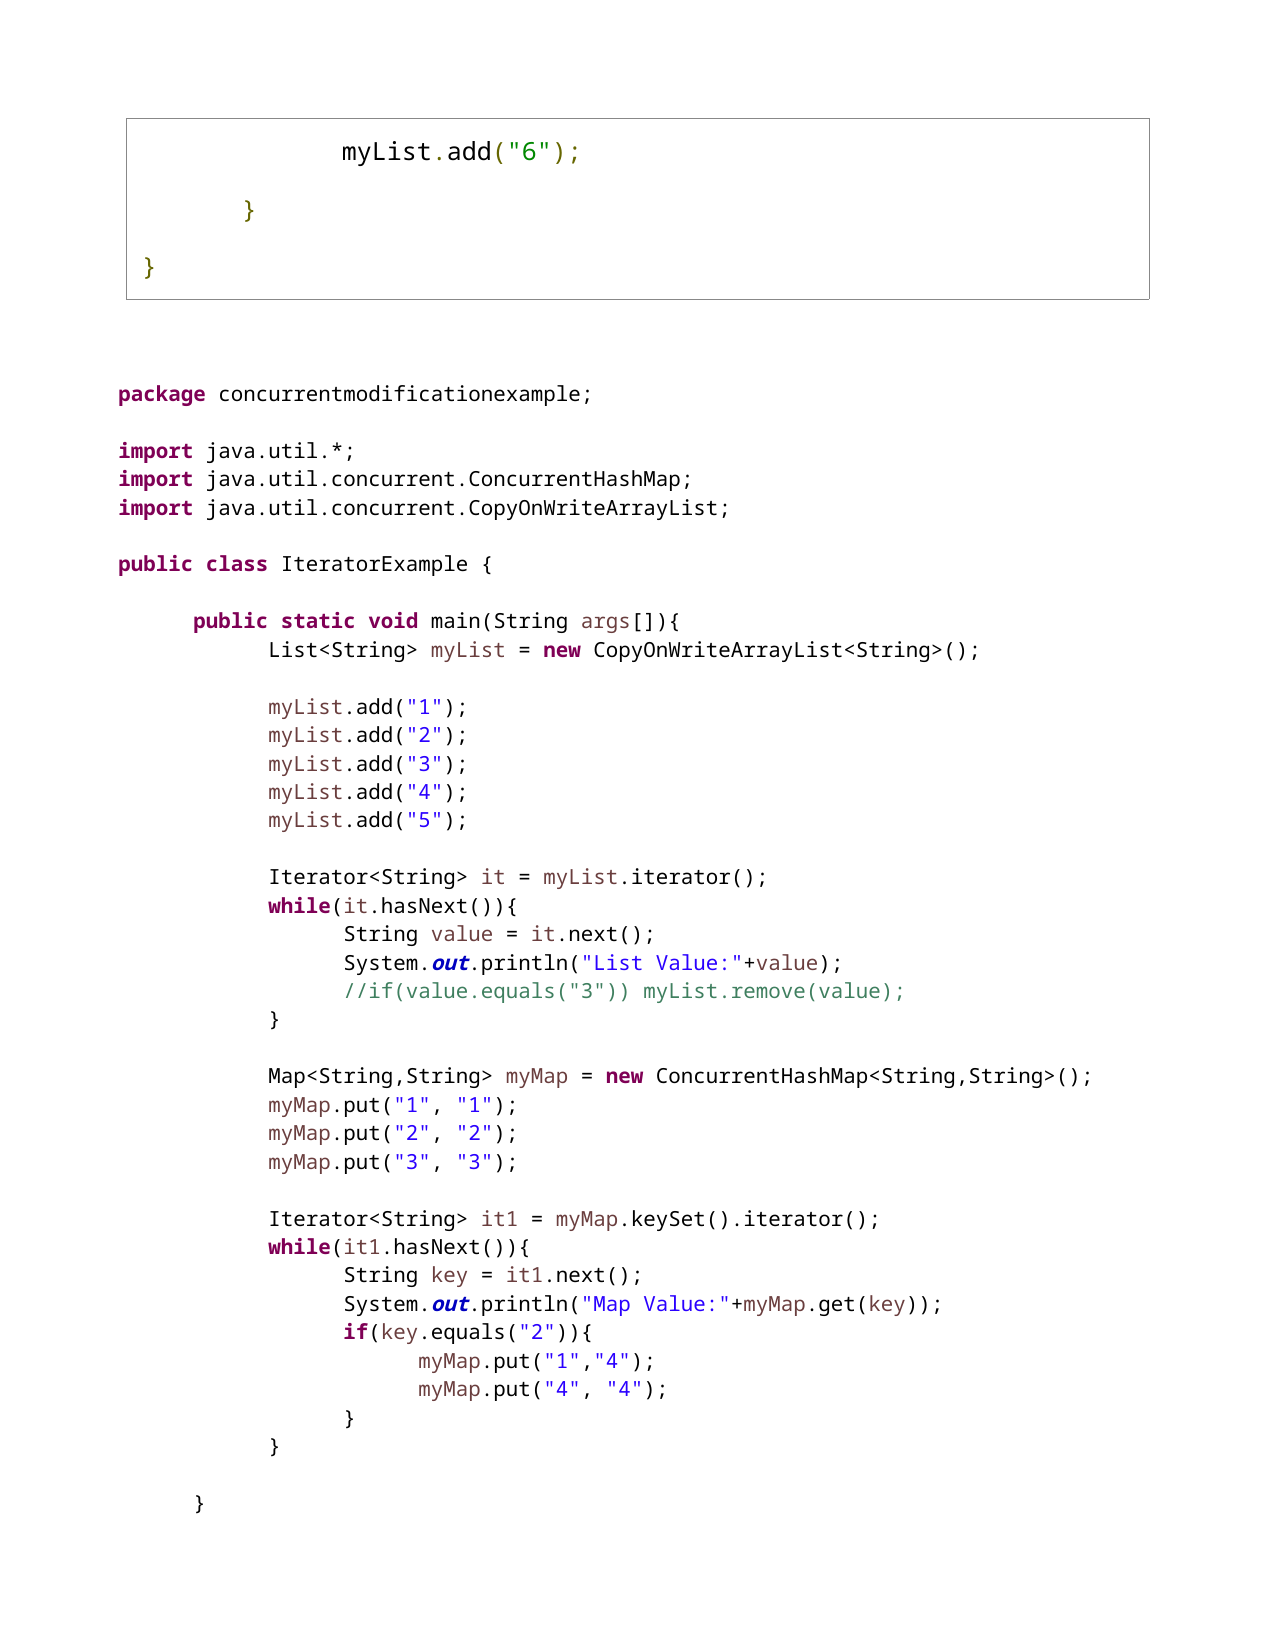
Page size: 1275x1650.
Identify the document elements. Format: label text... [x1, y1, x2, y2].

text System.out.println("List Value:"+value); [118, 948, 1157, 976]
text //if(value.equals("3")) myList.remove(value); [118, 976, 1157, 1004]
text } [127, 233, 1149, 299]
text } [118, 1004, 1157, 1033]
text myMap.put("2", "2"); [118, 1118, 1157, 1147]
text package concurrentmodificationexample; [118, 379, 1157, 407]
text List<String> myList = new CopyOnWriteArrayList<String>(); [118, 635, 1157, 663]
text myList.add("3"); [118, 749, 1157, 777]
text String value = it.next(); [118, 919, 1157, 948]
text myList.add("4"); [118, 777, 1157, 806]
text import java.util.concurrent.ConcurrentHashMap; [118, 464, 1157, 493]
text myMap.put("1", "1"); [118, 1090, 1157, 1118]
text myList.add("1"); [118, 692, 1157, 720]
text myMap.put("4", "4"); [118, 1374, 1157, 1403]
text } [118, 1488, 1157, 1516]
text System.out.println("Map Value:"+myMap.get(key)); [118, 1289, 1157, 1317]
text myList.add("5"); [118, 806, 1157, 834]
text myList.add("6"); [127, 119, 1149, 168]
text public static void main(String args[]){ [118, 606, 1157, 635]
text } [118, 1431, 1157, 1459]
text String key = it1.next(); [118, 1261, 1157, 1289]
text while(it1.hasNext()){ [118, 1232, 1157, 1261]
text import java.util.*; [118, 436, 1157, 464]
text Map<String,String> myMap = new ConcurrentHashMap<String,String>(); [118, 1061, 1157, 1090]
text } [118, 1403, 1157, 1431]
text myMap.put("3", "3"); [118, 1147, 1157, 1175]
text } [127, 176, 1149, 225]
text if(key.equals("2")){ [118, 1317, 1157, 1346]
text public class IteratorExample { [118, 549, 1157, 578]
text myMap.put("1","4"); [118, 1346, 1157, 1374]
text Iterator<String> it = myList.iterator(); [118, 862, 1157, 891]
text Iterator<String> it1 = myMap.keySet().iterator(); [118, 1204, 1157, 1232]
text while(it.hasNext()){ [118, 891, 1157, 919]
text myList.add("2"); [118, 720, 1157, 749]
text import java.util.concurrent.CopyOnWriteArrayList; [118, 493, 1157, 521]
